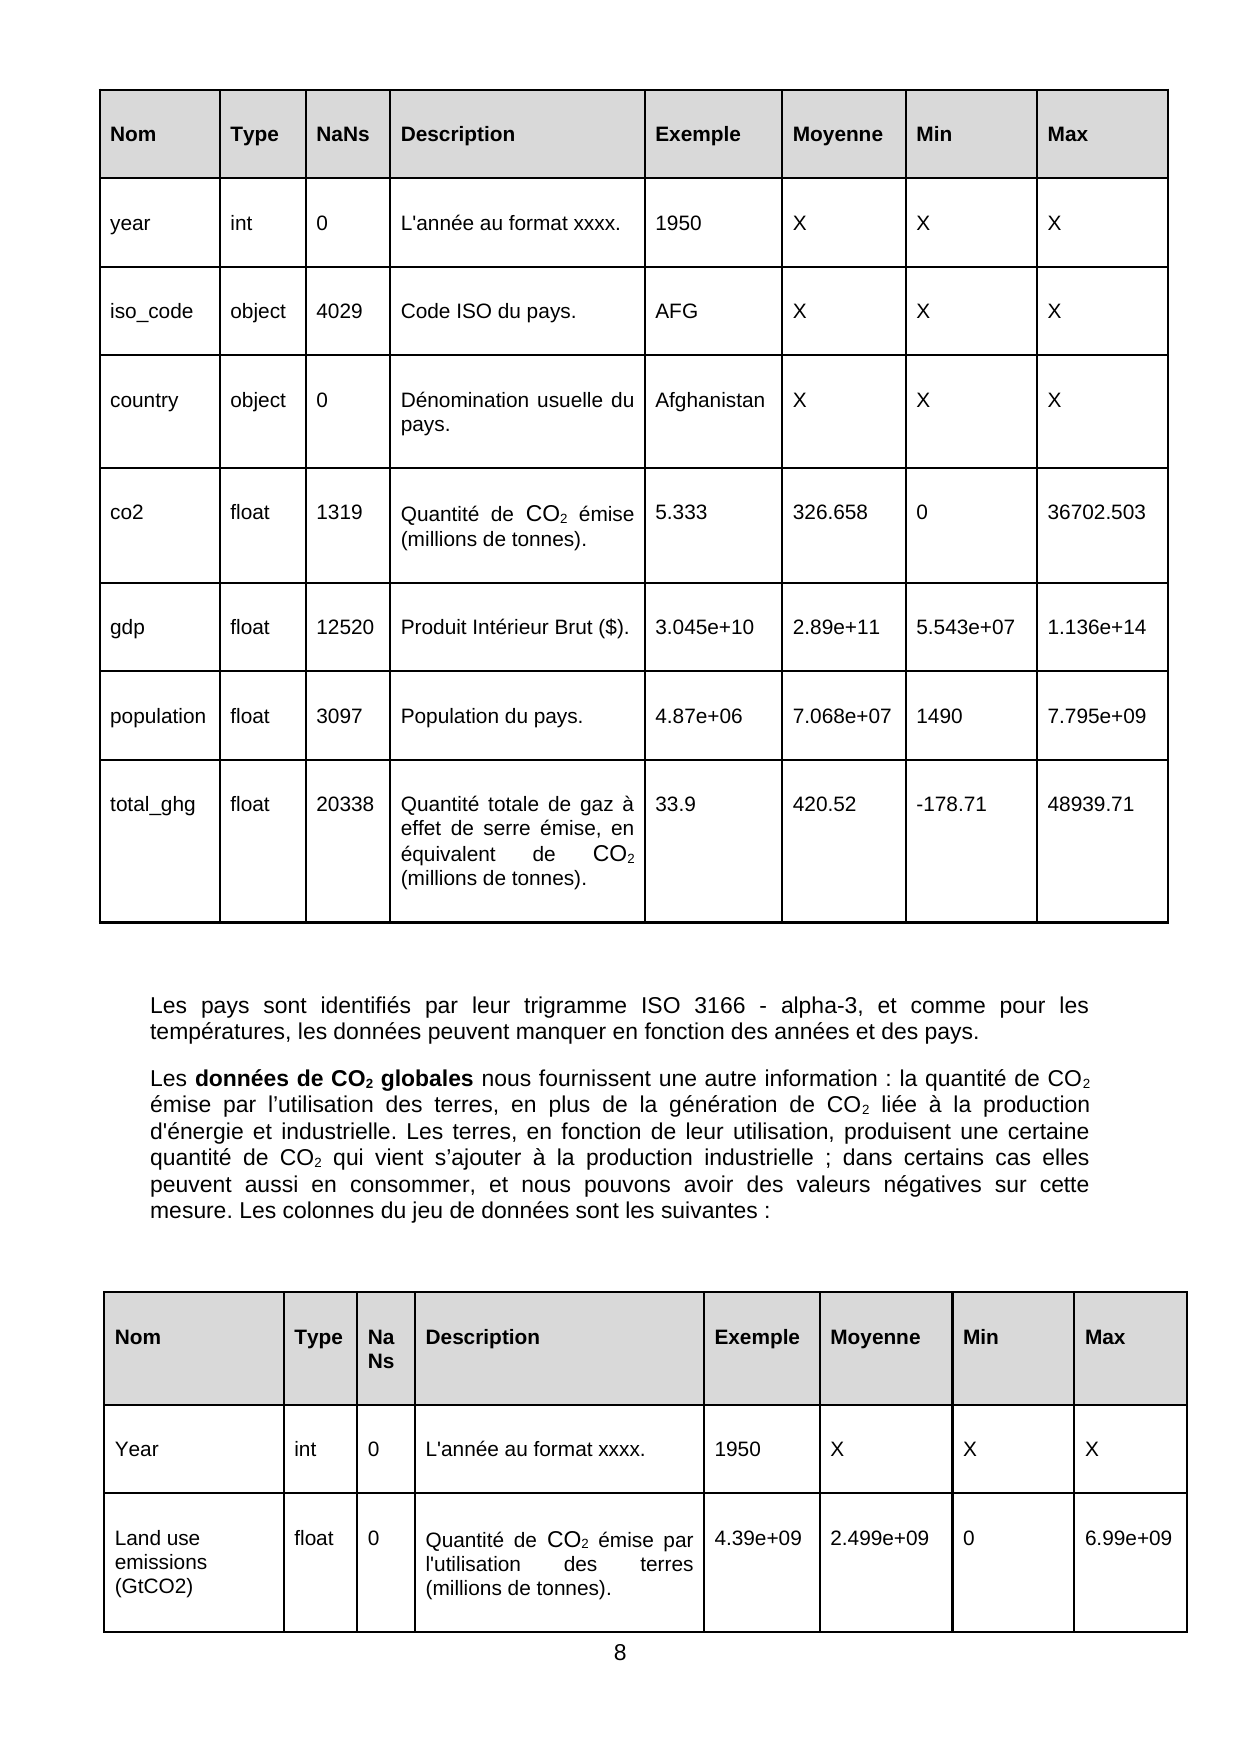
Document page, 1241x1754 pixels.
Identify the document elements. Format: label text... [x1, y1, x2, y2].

table_cell Population du pays. [391, 672, 644, 759]
table_cell Land use emissions (GtCO2) [105, 1494, 283, 1631]
table_cell object [221, 268, 305, 354]
table_cell 4029 [307, 268, 389, 354]
table_cell Dénomination usuelle du pays. [391, 356, 644, 467]
table_cell 3097 [307, 672, 389, 759]
table_cell Quantité de CO2 émise par l'utilisation des terres (millions de tonnes). [416, 1494, 703, 1631]
table_cell float [221, 584, 305, 670]
table_cell 7.795e+09 [1038, 672, 1167, 759]
table_cell 0 [358, 1406, 414, 1492]
table_header Moyenne [821, 1293, 951, 1404]
text Les pays sont identifiés par leur trigramme ISO 3166 - alpha-3, et comme pour les températures, les données peuvent manquer en fonction des années et des pays. [150, 992, 1090, 1044]
table_cell 0 [907, 469, 1036, 582]
text Les données de CO2 globales nous fournissent une autre information : la quantité de CO2 émise par l’utilisation des terres, en plus de la génération de CO2 liée à la production d'énergie et industrielle. Les terres, en fonction de leur utilisation, produisent une certaine quantité de CO2 qui vient s’ajouter à la production industrielle ; dans certains cas elles peuvent aussi en consommer, et nous pouvons avoir des valeurs négatives sur cette mesure. Les colonnes du jeu de données sont les suivantes : [150, 1065, 1090, 1223]
table_header Description [391, 91, 644, 177]
table_cell Produit Intérieur Brut ($). [391, 584, 644, 670]
table_cell 1950 [705, 1406, 819, 1492]
table_cell 1.136e+14 [1038, 584, 1167, 670]
table_cell 2.89e+11 [783, 584, 905, 670]
table_cell 6.99e+09 [1075, 1494, 1186, 1631]
table_cell 4.87e+06 [646, 672, 781, 759]
table_cell iso_code [101, 268, 219, 354]
table_cell float [221, 761, 305, 921]
table_cell Quantité de CO2 émise (millions de tonnes). [391, 469, 644, 582]
table_header Type [285, 1293, 356, 1404]
table_cell Code ISO du pays. [391, 268, 644, 354]
table_cell L'année au format xxxx. [416, 1406, 703, 1492]
table_header Max [1038, 91, 1167, 177]
table_header Exemple [646, 91, 781, 177]
table_cell AFG [646, 268, 781, 354]
table_cell float [221, 469, 305, 582]
table_cell 7.068e+07 [783, 672, 905, 759]
table_header Nom [101, 91, 219, 177]
table_header Nom [105, 1293, 283, 1404]
table_cell 1319 [307, 469, 389, 582]
table_cell 36702.503 [1038, 469, 1167, 582]
table_cell X [1038, 179, 1167, 266]
table_cell 1950 [646, 179, 781, 266]
table_header Min [907, 91, 1036, 177]
table_cell -178.71 [907, 761, 1036, 921]
table_cell 0 [954, 1494, 1073, 1631]
table_cell int [221, 179, 305, 266]
table_cell X [783, 268, 905, 354]
table_cell X [907, 268, 1036, 354]
table_cell Afghanistan [646, 356, 781, 467]
table_header Description [416, 1293, 703, 1404]
table_cell gdp [101, 584, 219, 670]
table_cell int [285, 1406, 356, 1492]
table_header NaNs [358, 1293, 414, 1404]
table_cell total_ghg [101, 761, 219, 921]
table_cell X [783, 179, 905, 266]
table_cell X [783, 356, 905, 467]
table_cell 5.333 [646, 469, 781, 582]
table_cell X [907, 356, 1036, 467]
table_cell 0 [307, 179, 389, 266]
table_cell co2 [101, 469, 219, 582]
table_cell X [821, 1406, 951, 1492]
table_cell 420.52 [783, 761, 905, 921]
table_cell 0 [307, 356, 389, 467]
table_cell X [907, 179, 1036, 266]
table_cell X [1038, 356, 1167, 467]
table_header Type [221, 91, 305, 177]
table_cell Quantité totale de gaz à effet de serre émise, en équivalent de CO2 (millions de tonnes). [391, 761, 644, 921]
table_header NaNs [307, 91, 389, 177]
table_cell year [101, 179, 219, 266]
table_cell 4.39e+09 [705, 1494, 819, 1631]
table_cell float [221, 672, 305, 759]
table_header Min [954, 1293, 1073, 1404]
table_cell 48939.71 [1038, 761, 1167, 921]
table_header Moyenne [783, 91, 905, 177]
table_cell country [101, 356, 219, 467]
table_cell 326.658 [783, 469, 905, 582]
table_cell 20338 [307, 761, 389, 921]
table_cell 3.045e+10 [646, 584, 781, 670]
table_cell float [285, 1494, 356, 1631]
table_header Exemple [705, 1293, 819, 1404]
table_cell 0 [358, 1494, 414, 1631]
table_cell object [221, 356, 305, 467]
table_cell X [954, 1406, 1073, 1492]
table_header Max [1075, 1293, 1186, 1404]
table_cell 1490 [907, 672, 1036, 759]
table_cell 33.9 [646, 761, 781, 921]
table_cell 12520 [307, 584, 389, 670]
table_cell L'année au format xxxx. [391, 179, 644, 266]
table_cell Year [105, 1406, 283, 1492]
table_cell 5.543e+07 [907, 584, 1036, 670]
table_cell 2.499e+09 [821, 1494, 951, 1631]
table_cell population [101, 672, 219, 759]
table_cell X [1075, 1406, 1186, 1492]
table_cell X [1038, 268, 1167, 354]
